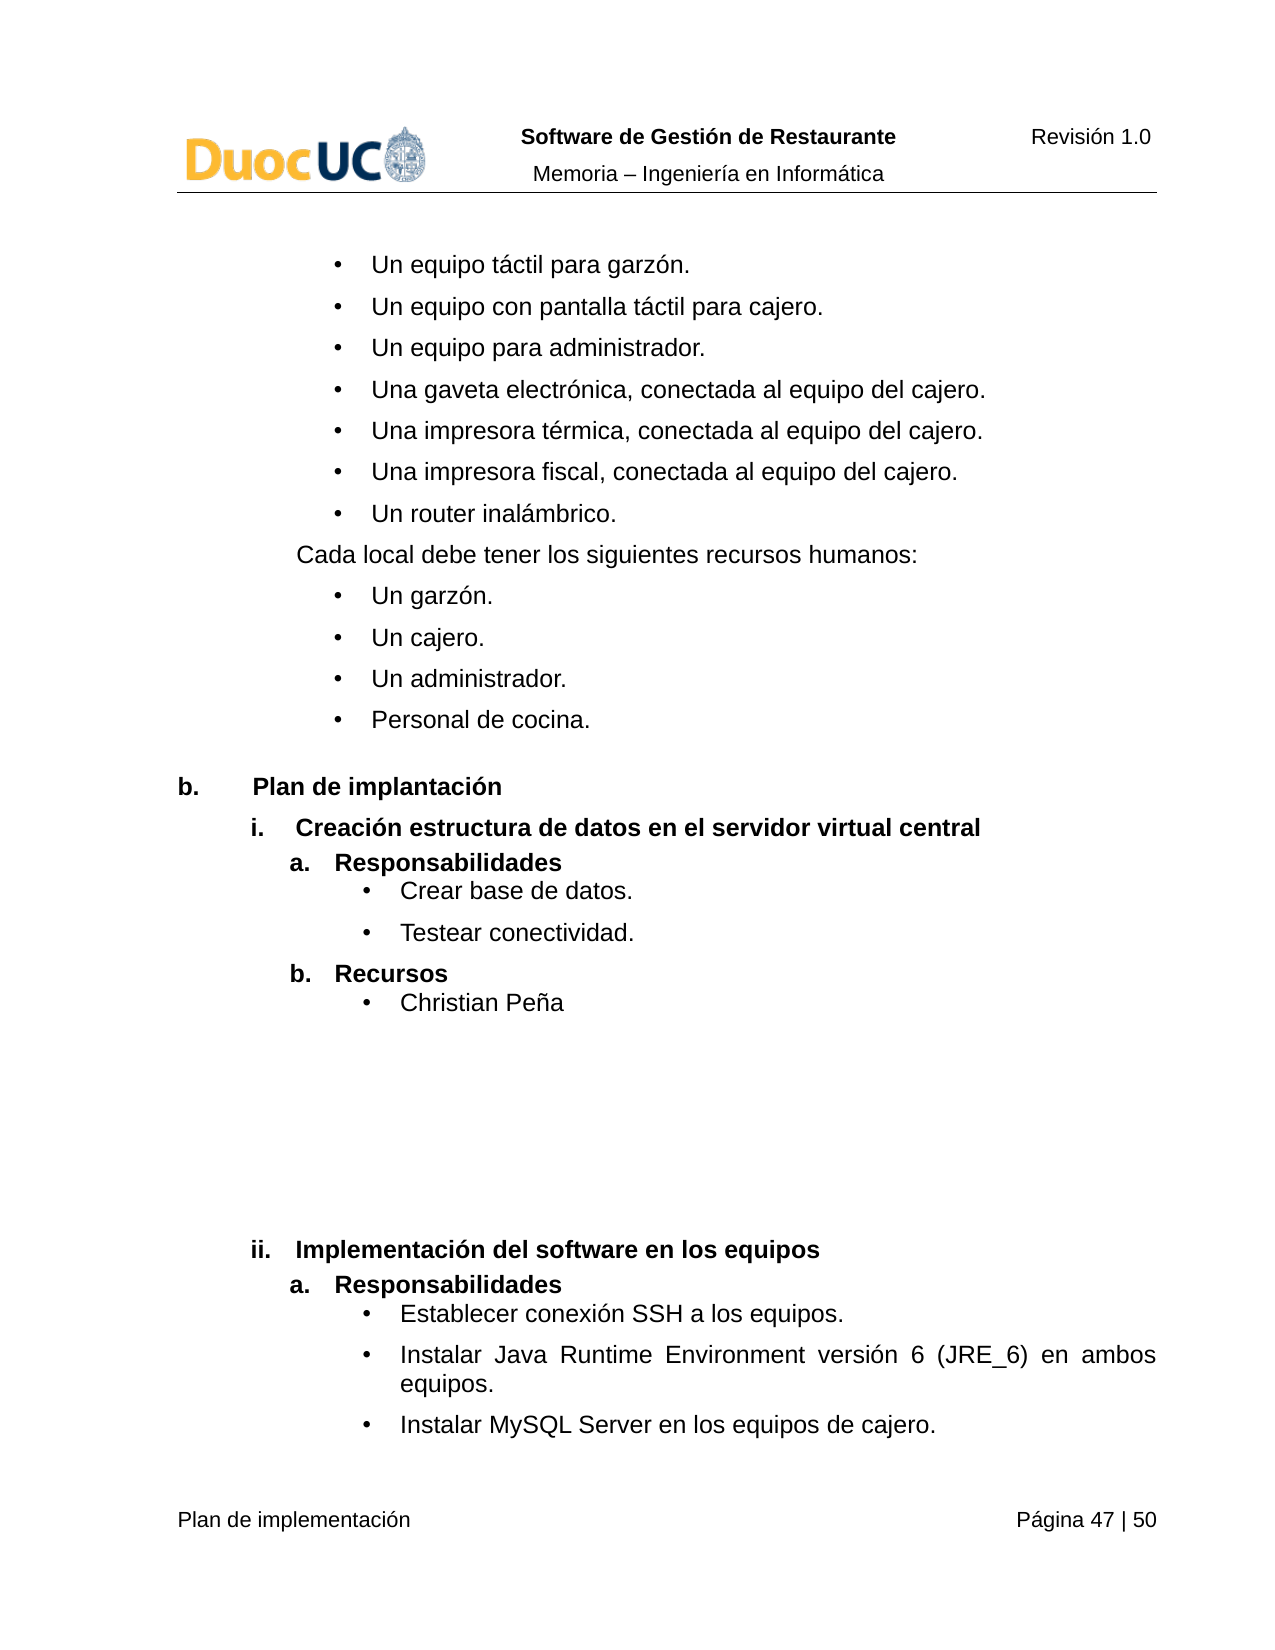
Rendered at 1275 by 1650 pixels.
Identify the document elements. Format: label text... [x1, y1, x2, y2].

list Un equipo para administrador. [334, 333, 1157, 362]
subtitle Creación estructura de datos en el servidor virtual central [250, 813, 1157, 842]
list Instalar MySQL Server en los equipos de cajero. [362, 1410, 1157, 1439]
list Establecer conexión SSH a los equipos. [362, 1299, 1157, 1328]
list Crear base de datos. [362, 876, 1157, 905]
subtitle Implementación del software en los equipos [250, 1235, 1157, 1264]
list Una impresora térmica, conectada al equipo del cajero. [334, 416, 1157, 445]
list Un equipo con pantalla táctil para cajero. [334, 292, 1157, 321]
list Testear conectividad. [362, 918, 1157, 947]
list Un router inalámbrico. [334, 499, 1157, 527]
subtitle Responsabilidades [289, 848, 1157, 876]
list Instalar Java Runtime Environment versión 6 (JRE_6) en ambos equipos. [362, 1340, 1157, 1398]
list Una gaveta electrónica, conectada al equipo del cajero. [334, 374, 1157, 403]
list Un equipo táctil para garzón. [334, 251, 1157, 279]
subtitle Plan de implantación [177, 772, 1157, 800]
list Un cajero. [334, 623, 1157, 651]
list Una impresora fiscal, conectada al equipo del cajero. [334, 457, 1157, 486]
list Un garzón. [334, 581, 1157, 610]
list Christian Peña [362, 988, 1157, 1017]
picture [182, 123, 426, 187]
subtitle Recursos [289, 959, 1157, 988]
list Personal de cocina. [334, 705, 1157, 734]
subtitle Responsabilidades [289, 1270, 1157, 1299]
text Cada local debe tener los siguientes recursos humanos: [296, 540, 1157, 569]
list Un administrador. [334, 664, 1157, 693]
